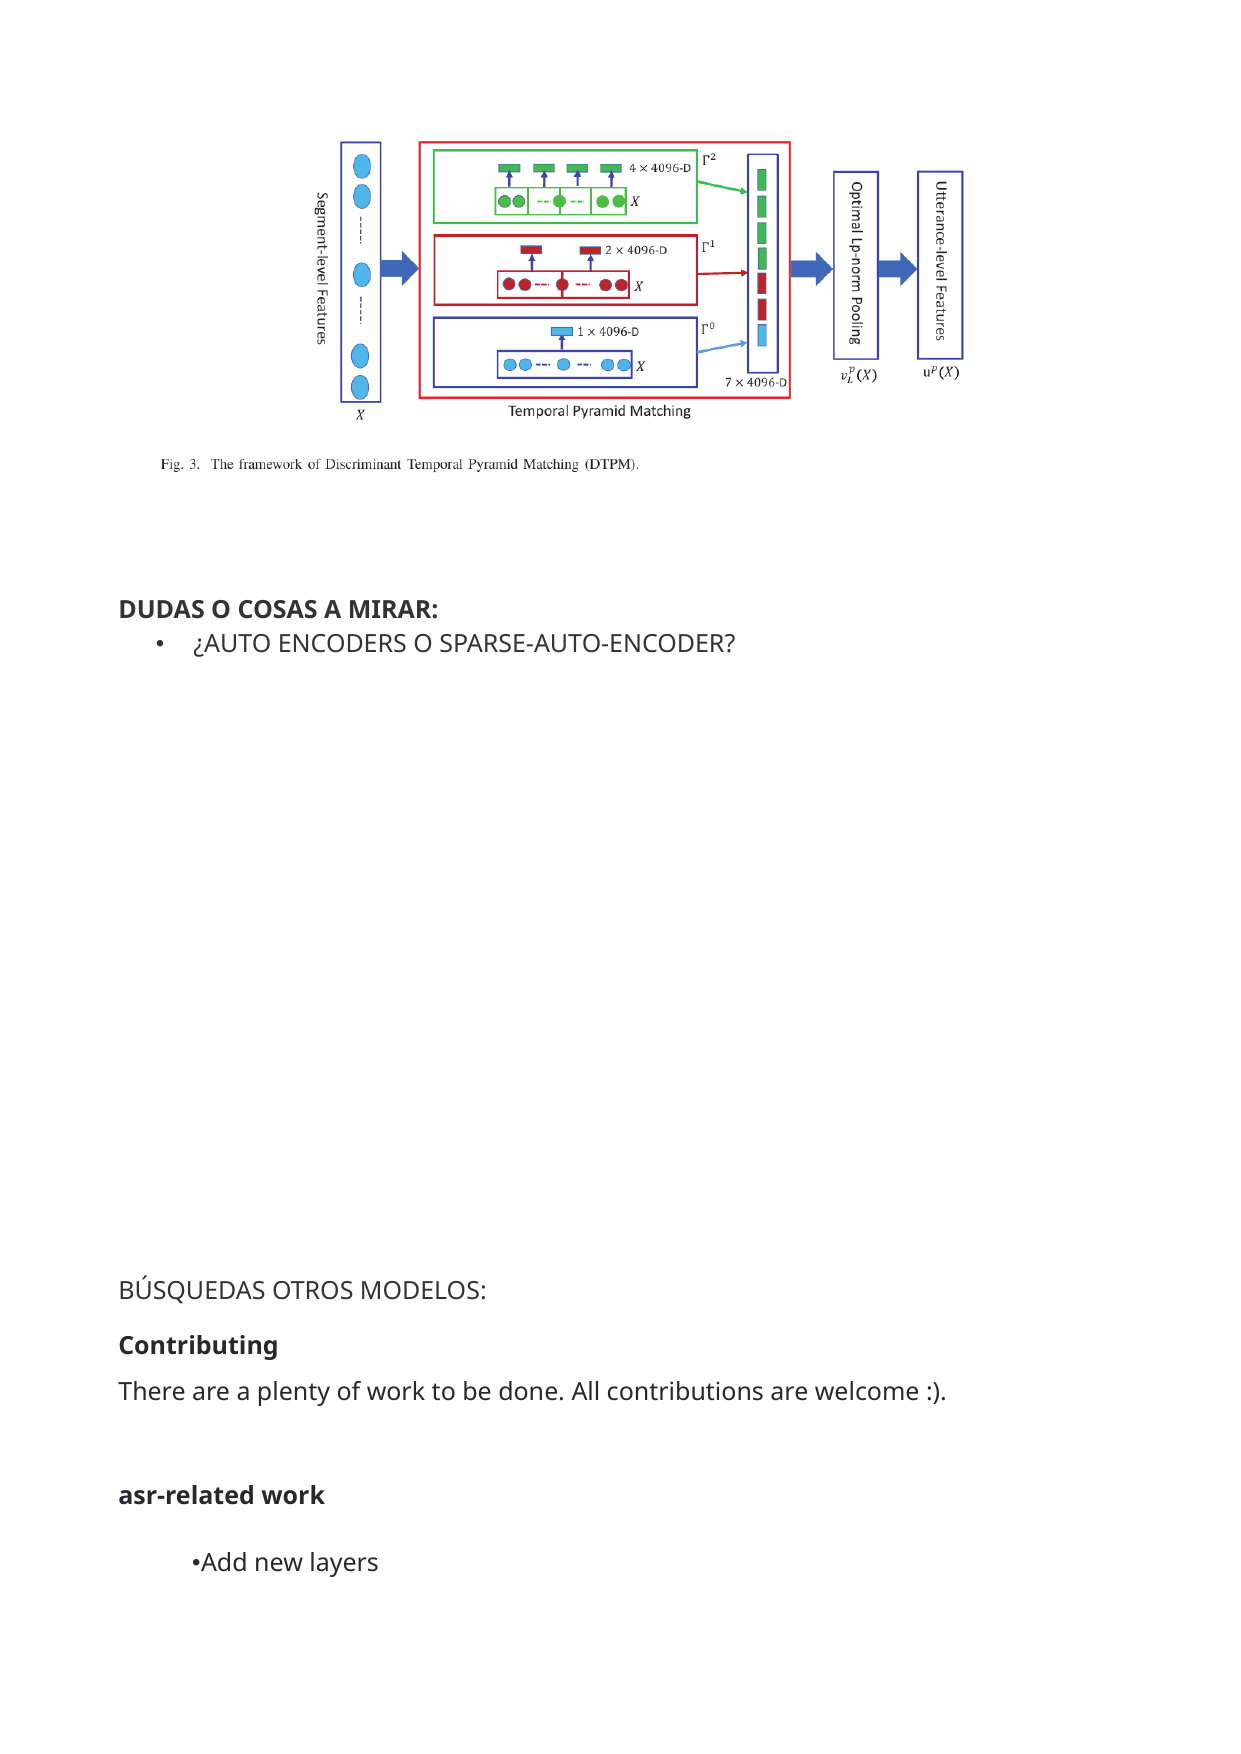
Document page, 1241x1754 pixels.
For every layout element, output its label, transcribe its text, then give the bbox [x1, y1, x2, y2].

picture [118, 118, 1123, 489]
text There are a plenty of work to be done. All contributions are welcome :). [118, 1374, 1122, 1408]
subtitle Contributing [118, 1327, 1122, 1361]
text BÚSQUEDAS OTROS MODELOS: [118, 1272, 1122, 1307]
subtitle asr-related work [118, 1477, 1122, 1511]
text DUDAS O COSAS A MIRAR: [118, 591, 1122, 625]
list Add new layers [118, 1545, 1122, 1579]
list ¿AUTO ENCODERS O SPARSE-AUTO-ENCODER? [156, 625, 1122, 659]
